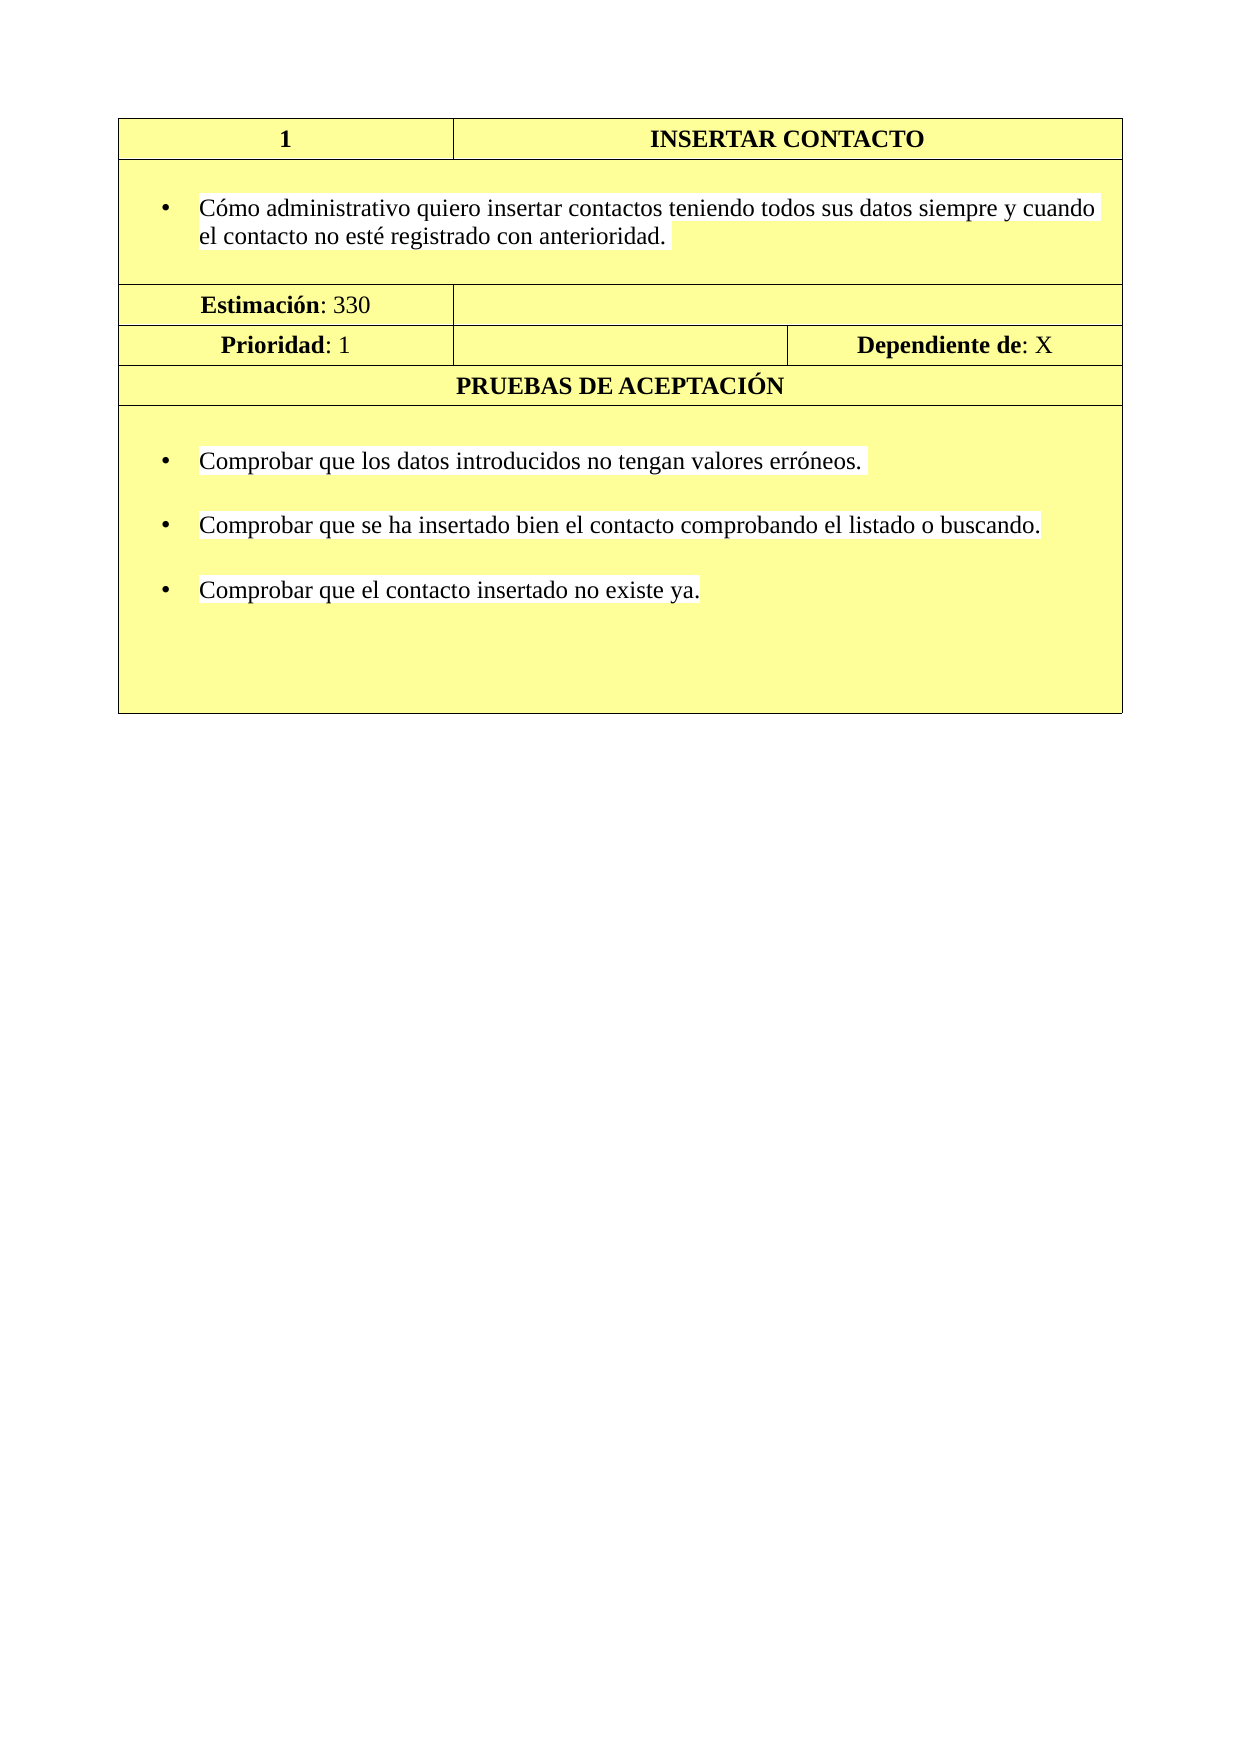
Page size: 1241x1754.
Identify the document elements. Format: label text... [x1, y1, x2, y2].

table_header INSERTAR CONTACTO [454, 119, 1122, 158]
table_header 1 [119, 119, 453, 158]
table_cell Cómo administrativo quiero insertar contactos teniendo todos sus datos siempre y cuando el contacto no esté registrado con anterioridad. [119, 160, 1122, 284]
table_cell PRUEBAS DE ACEPTACIÓN [119, 366, 1122, 405]
table_cell [454, 326, 787, 365]
table_cell Dependiente de: X [788, 326, 1122, 365]
table_cell [454, 285, 1122, 324]
table_cell Comprobar que los datos introducidos no tengan valores erróneos. Comprobar que se ha insertado bien el contacto comprobando el listado o buscando. Comprobar que el contacto insertado no existe ya. [119, 406, 1122, 713]
table_cell Estimación: 330 [119, 285, 453, 324]
table_cell Prioridad: 1 [119, 326, 453, 365]
